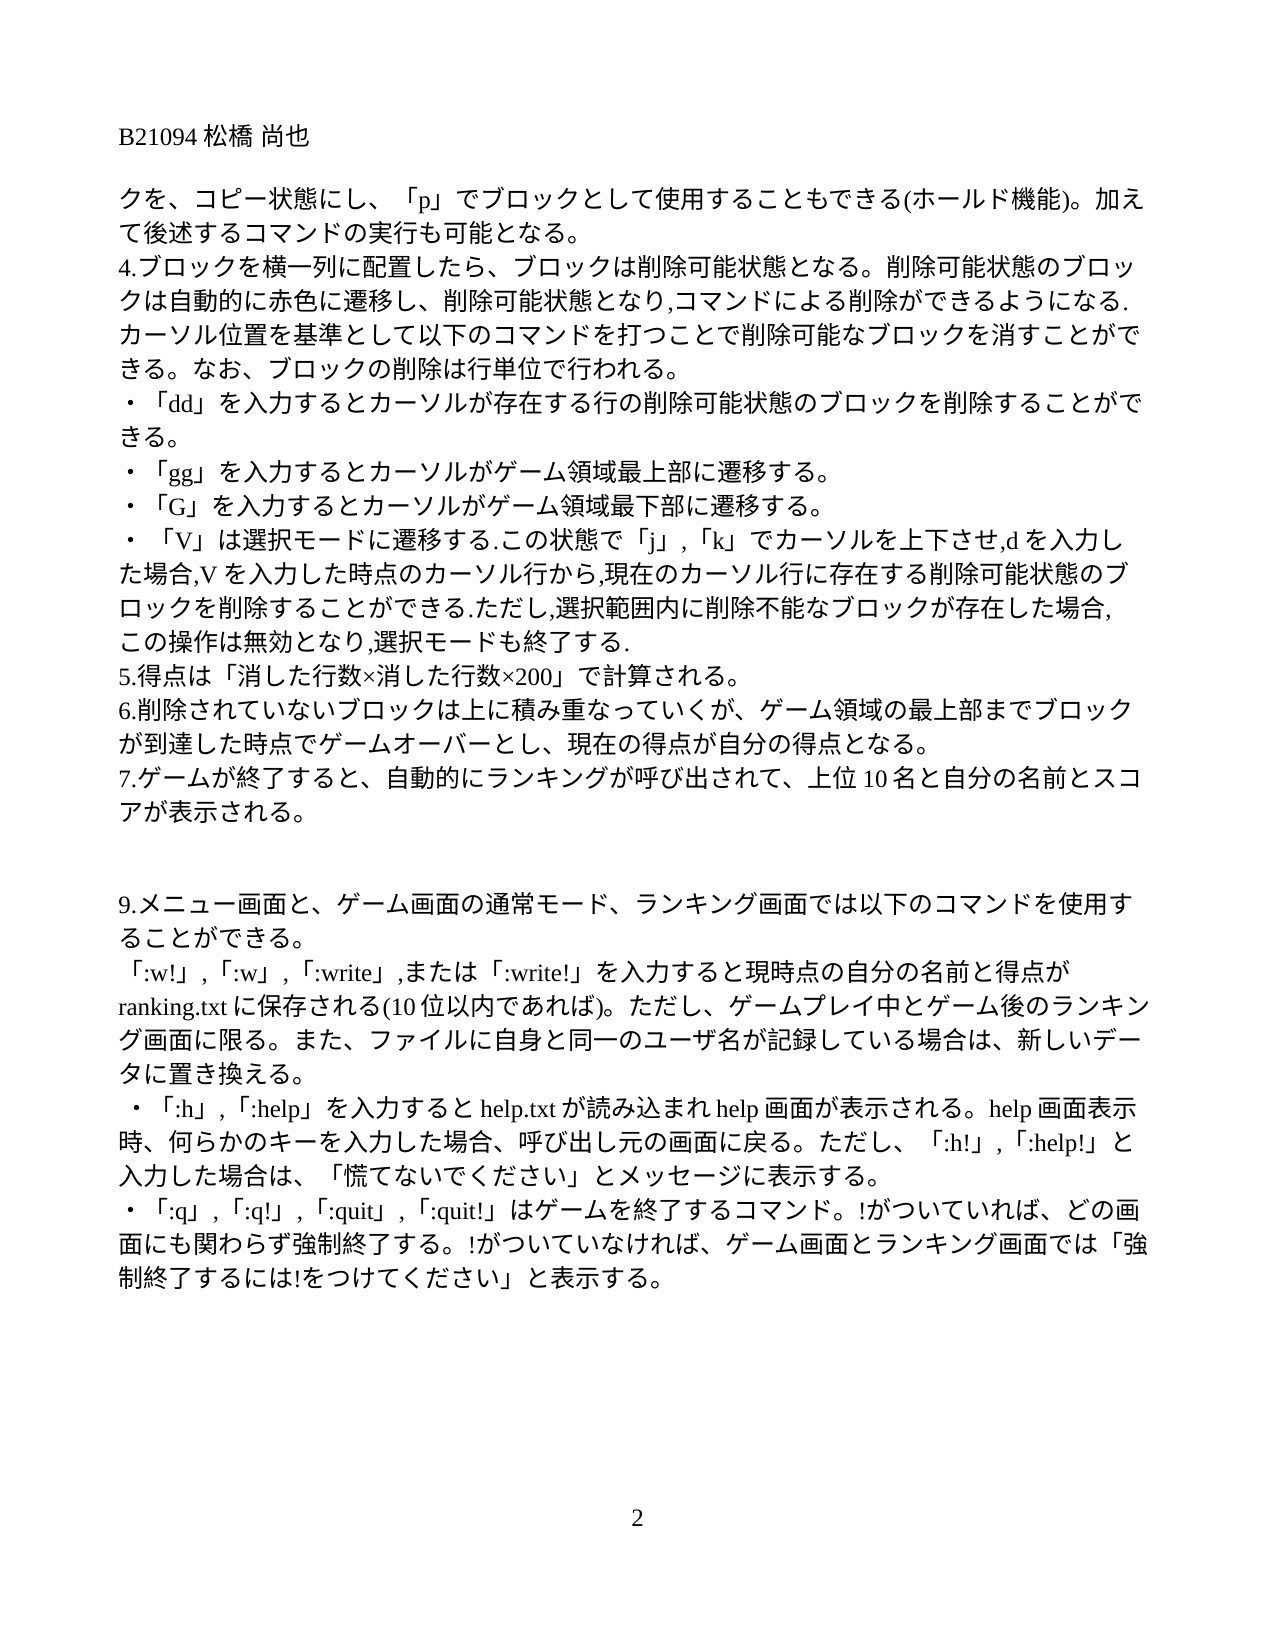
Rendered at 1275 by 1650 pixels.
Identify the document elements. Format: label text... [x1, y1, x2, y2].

text ・「G」を入力するとカーソルがゲーム領域最下部に遷移する。 [118, 488, 1157, 522]
text ・「dd」を入力するとカーソルが存在する行の削除可能状態のブロックを削除することができる。 [118, 386, 1157, 454]
text 4.ブロックを横一列に配置したら、ブロックは削除可能状態となる。削除可能状態のブロックは自動的に赤色に遷移し、削除可能状態となり,コマンドによる削除ができるようになる. [118, 250, 1157, 318]
text ・「:q」,「:q!」,「:quit」,「:quit!」はゲームを終了するコマンド。!がついていれば、どの画面にも関わらず強制終了する。!がついていなければ、ゲーム画面とランキング画面では「強制終了するには!をつけてください」と表示する。 [118, 1193, 1157, 1295]
text 9.メニュー画面と、ゲーム画面の通常モード、ランキング画面では以下のコマンドを使用することができる。 [118, 886, 1157, 954]
text ・「:h」,「:help」を入力するとhelp.txtが読み込まれhelp画面が表示される。help画面表示時、何らかのキーを入力した場合、呼び出し元の画面に戻る。ただし、「:h!」,「:help!」と入力した場合は、「慌てないでください」とメッセージに表示する。 [118, 1091, 1157, 1193]
text 5.得点は「消した行数×消した行数×200」で計算される。 [118, 658, 1157, 693]
text ・「gg」を入力するとカーソルがゲーム領域最上部に遷移する。 [118, 454, 1157, 488]
text た場合,V を入力した時点のカーソル行から,現在のカーソル行に存在する削除可能状態のブ [118, 556, 1157, 590]
text ロックを削除することができる.ただし,選択範囲内に削除不能なブロックが存在した場合, [118, 590, 1157, 624]
text きる。なお、ブロックの削除は行単位で行われる。 [118, 352, 1157, 386]
text ・ 「V」は選択モードに遷移する.この状態で「j」,「k」でカーソルを上下させ,d を入力し [118, 522, 1157, 556]
text 6.削除されていないブロックは上に積み重なっていくが、ゲーム領域の最上部までブロックが到達した時点でゲームオーバーとし、現在の得点が自分の得点となる。 [118, 693, 1157, 761]
text この操作は無効となり,選択モードも終了する. [118, 624, 1157, 658]
text カーソル位置を基準として以下のコマンドを打つことで削除可能なブロックを消すことがで [118, 318, 1157, 352]
text 「:w!」,「:w」,「:write」,または「:write!」を入力すると現時点の自分の名前と得点がranking.txtに保存される(10位以内であれば)。ただし、ゲームプレイ中とゲーム後のランキング画面に限る。また、ファイルに自身と同一のユーザ名が記録している場合は、新しいデータに置き換える。 [118, 954, 1157, 1091]
text クを、コピー状態にし、「p」でブロックとして使用することもできる(ホールド機能)。加えて後述するコマンドの実行も可能となる。 [118, 182, 1157, 250]
text 7.ゲームが終了すると、自動的にランキングが呼び出されて、上位10名と自分の名前とスコアが表示される。 [118, 761, 1157, 829]
